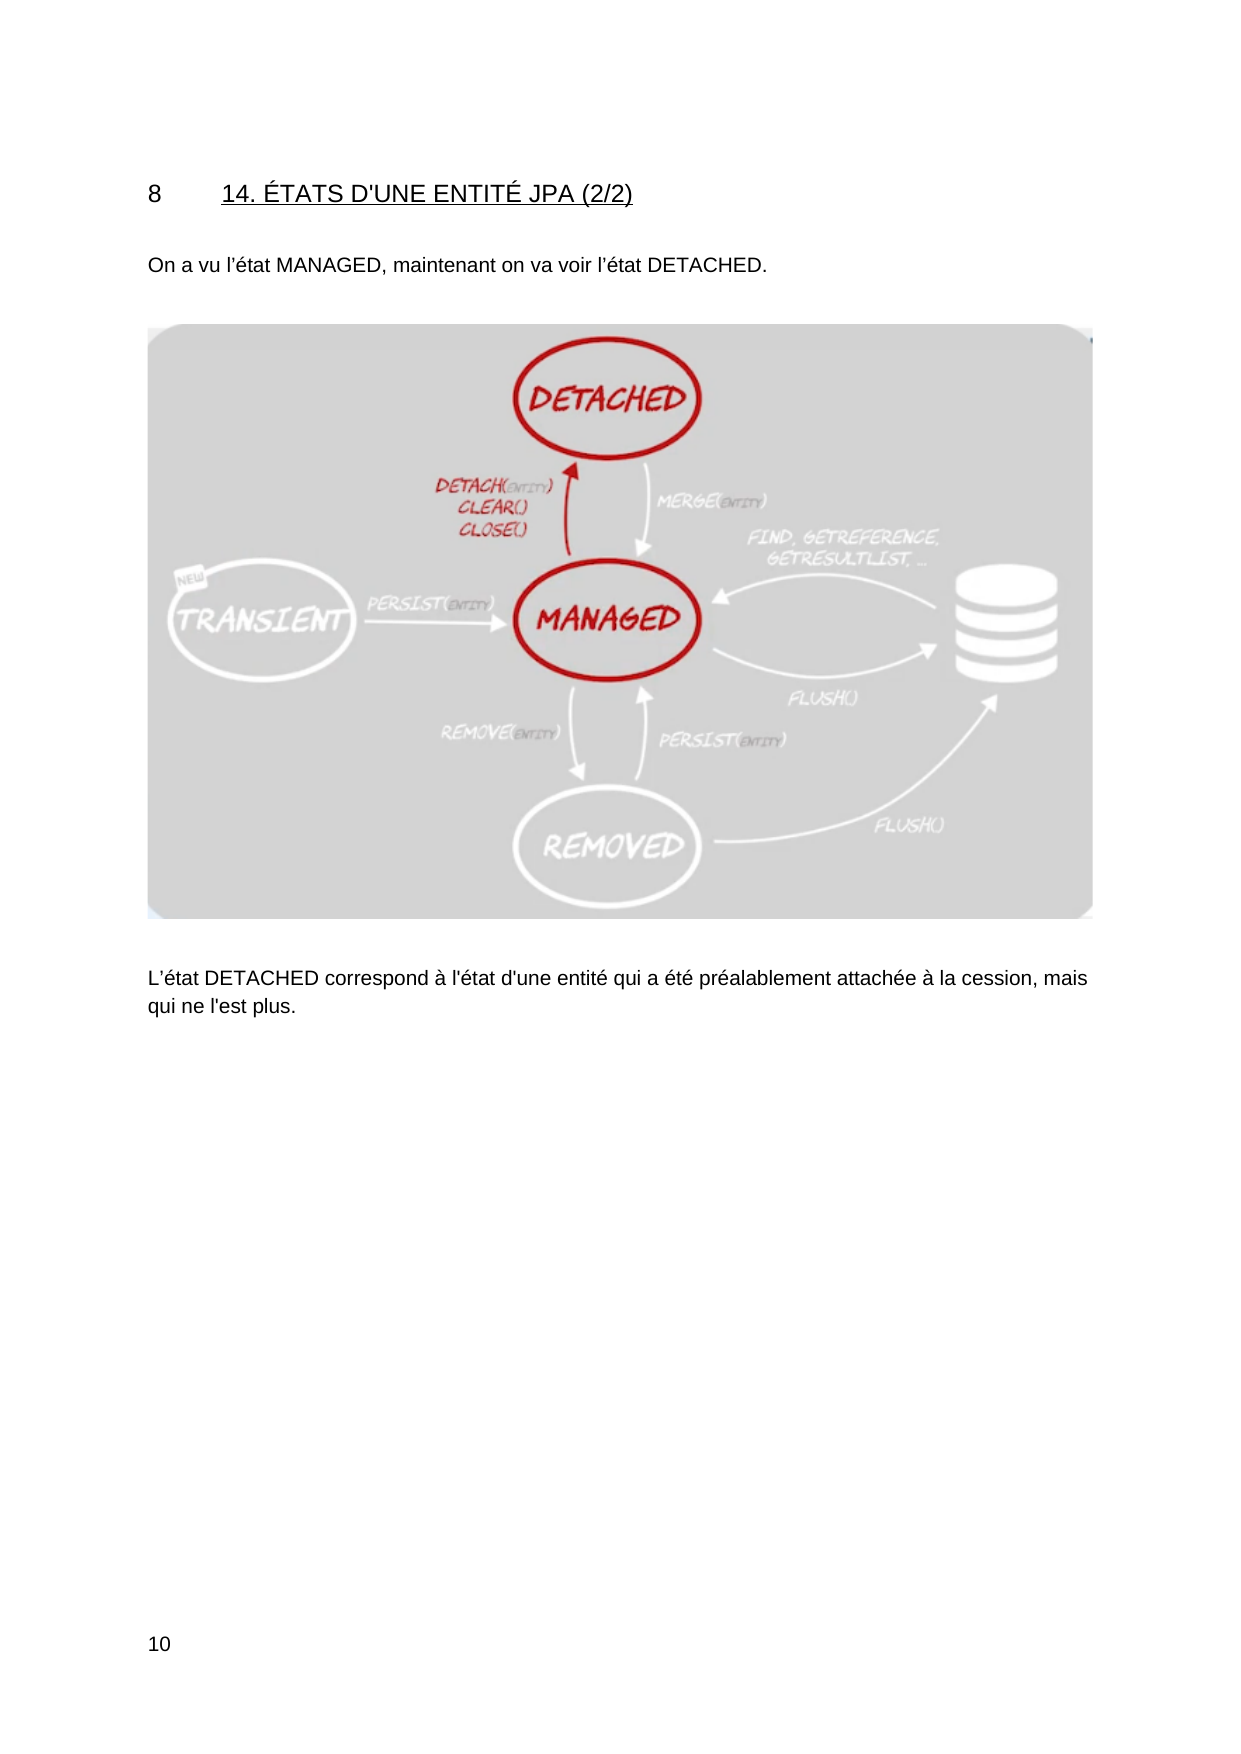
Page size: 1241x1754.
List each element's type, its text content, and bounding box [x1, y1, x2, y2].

picture [147, 324, 1093, 919]
text On a vu l’état MANAGED, maintenant on va voir l’état DETACHED. [148, 252, 1093, 276]
text L’état DETACHED correspond à l'état d'une entité qui a été préalablement attachée à la cession, mais qui ne l'est plus. [148, 966, 1093, 1018]
subtitle 14. États d'une entité JPA (2/2) [148, 179, 1093, 208]
